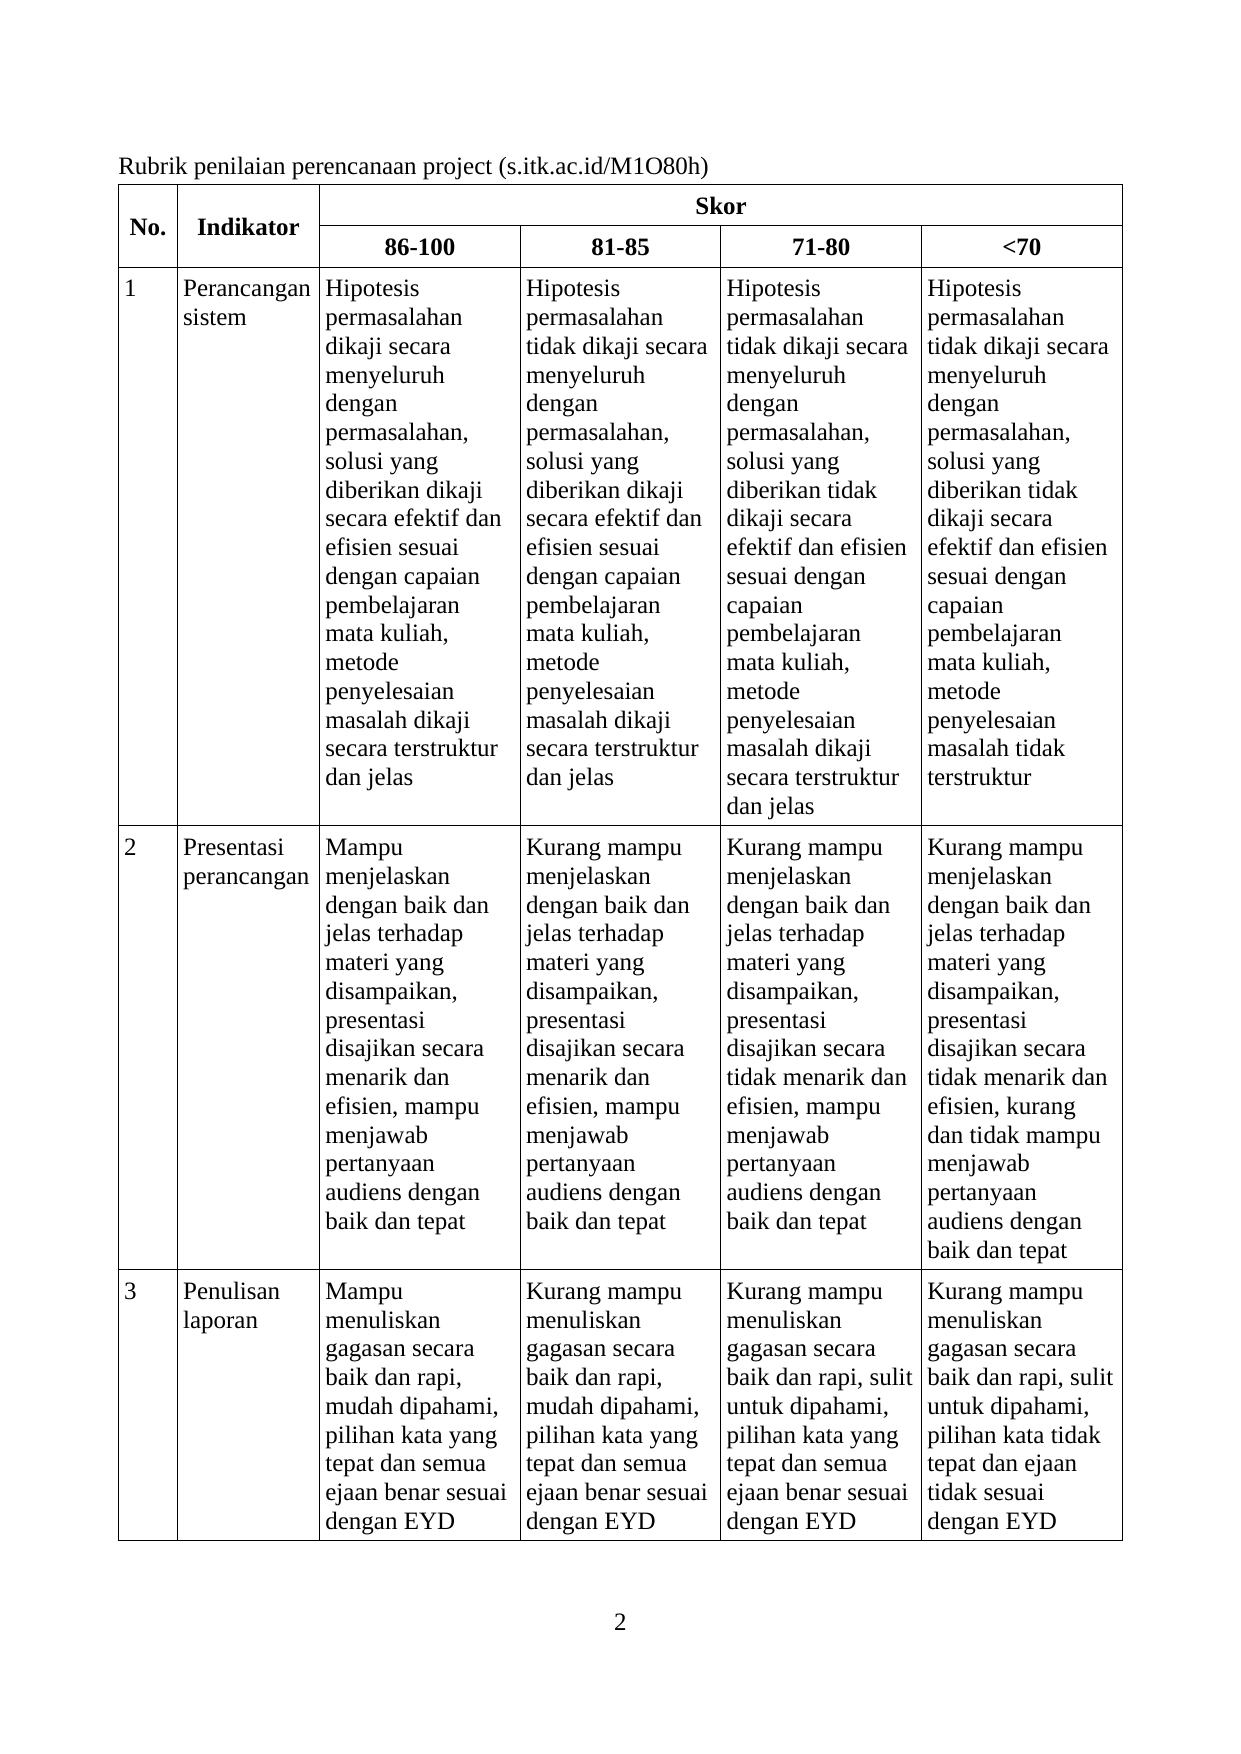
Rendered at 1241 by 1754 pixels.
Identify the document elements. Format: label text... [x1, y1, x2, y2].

table_cell Hipotesis permasalahan tidak dikaji secara menyeluruh dengan permasalahan, solusi yang diberikan tidak dikaji secara efektif dan efisien sesuai dengan capaian pembelajaran mata kuliah, metode penyelesaian masalah tidak terstruktur [922, 268, 1122, 825]
table_cell Kurang mampu menuliskan gagasan secara baik dan rapi, sulit untuk dipahami, pilihan kata yang tepat dan semua ejaan benar sesuai dengan EYD [721, 1270, 921, 1540]
table_cell 1 [119, 268, 177, 825]
table_cell Kurang mampu menjelaskan dengan baik dan jelas terhadap materi yang disampaikan, presentasi disajikan secara tidak menarik dan efisien, kurang dan tidak mampu menjawab pertanyaan audiens dengan baik dan tepat [922, 826, 1122, 1269]
table_header Indikator [178, 185, 319, 267]
table_cell Kurang mampu menjelaskan dengan baik dan jelas terhadap materi yang disampaikan, presentasi disajikan secara tidak menarik dan efisien, mampu menjawab pertanyaan audiens dengan baik dan tepat [721, 826, 921, 1269]
table_cell Kurang mampu menuliskan gagasan secara baik dan rapi, mudah dipahami, pilihan kata yang tepat dan semua ejaan benar sesuai dengan EYD [521, 1270, 720, 1540]
table_cell Hipotesis permasalahan tidak dikaji secara menyeluruh dengan permasalahan, solusi yang diberikan dikaji secara efektif dan efisien sesuai dengan capaian pembelajaran mata kuliah, metode penyelesaian masalah dikaji secara terstruktur dan jelas [521, 268, 720, 825]
table_cell Kurang mampu menjelaskan dengan baik dan jelas terhadap materi yang disampaikan, presentasi disajikan secara menarik dan efisien, mampu menjawab pertanyaan audiens dengan baik dan tepat [521, 826, 720, 1269]
table_cell Presentasi perancangan [178, 826, 319, 1269]
table_cell 3 [119, 1270, 177, 1540]
table_cell 2 [119, 826, 177, 1269]
table_cell 81-85 [521, 226, 720, 267]
table_cell Penulisan laporan [178, 1270, 319, 1540]
table_cell 86-100 [320, 226, 520, 267]
table_cell Hipotesis permasalahan tidak dikaji secara menyeluruh dengan permasalahan, solusi yang diberikan tidak dikaji secara efektif dan efisien sesuai dengan capaian pembelajaran mata kuliah, metode penyelesaian masalah dikaji secara terstruktur dan jelas [721, 268, 921, 825]
table_cell Hipotesis permasalahan dikaji secara menyeluruh dengan permasalahan, solusi yang diberikan dikaji secara efektif dan efisien sesuai dengan capaian pembelajaran mata kuliah, metode penyelesaian masalah dikaji secara terstruktur dan jelas [320, 268, 520, 825]
table_cell Mampu menjelaskan dengan baik dan jelas terhadap materi yang disampaikan, presentasi disajikan secara menarik dan efisien, mampu menjawab pertanyaan audiens dengan baik dan tepat [320, 826, 520, 1269]
table_cell <70 [922, 226, 1122, 267]
table_cell Perancangan sistem [178, 268, 319, 825]
table_cell Mampu menuliskan gagasan secara baik dan rapi, mudah dipahami, pilihan kata yang tepat dan semua ejaan benar sesuai dengan EYD [320, 1270, 520, 1540]
table_header No. [119, 185, 177, 267]
table_cell 71-80 [721, 226, 921, 267]
text Rubrik penilaian perencanaan project (s.itk.ac.id/M1O80h) [118, 151, 1122, 180]
table_header Skor [320, 185, 1122, 225]
table_cell Kurang mampu menuliskan gagasan secara baik dan rapi, sulit untuk dipahami, pilihan kata tidak tepat dan ejaan tidak sesuai dengan EYD [922, 1270, 1122, 1540]
